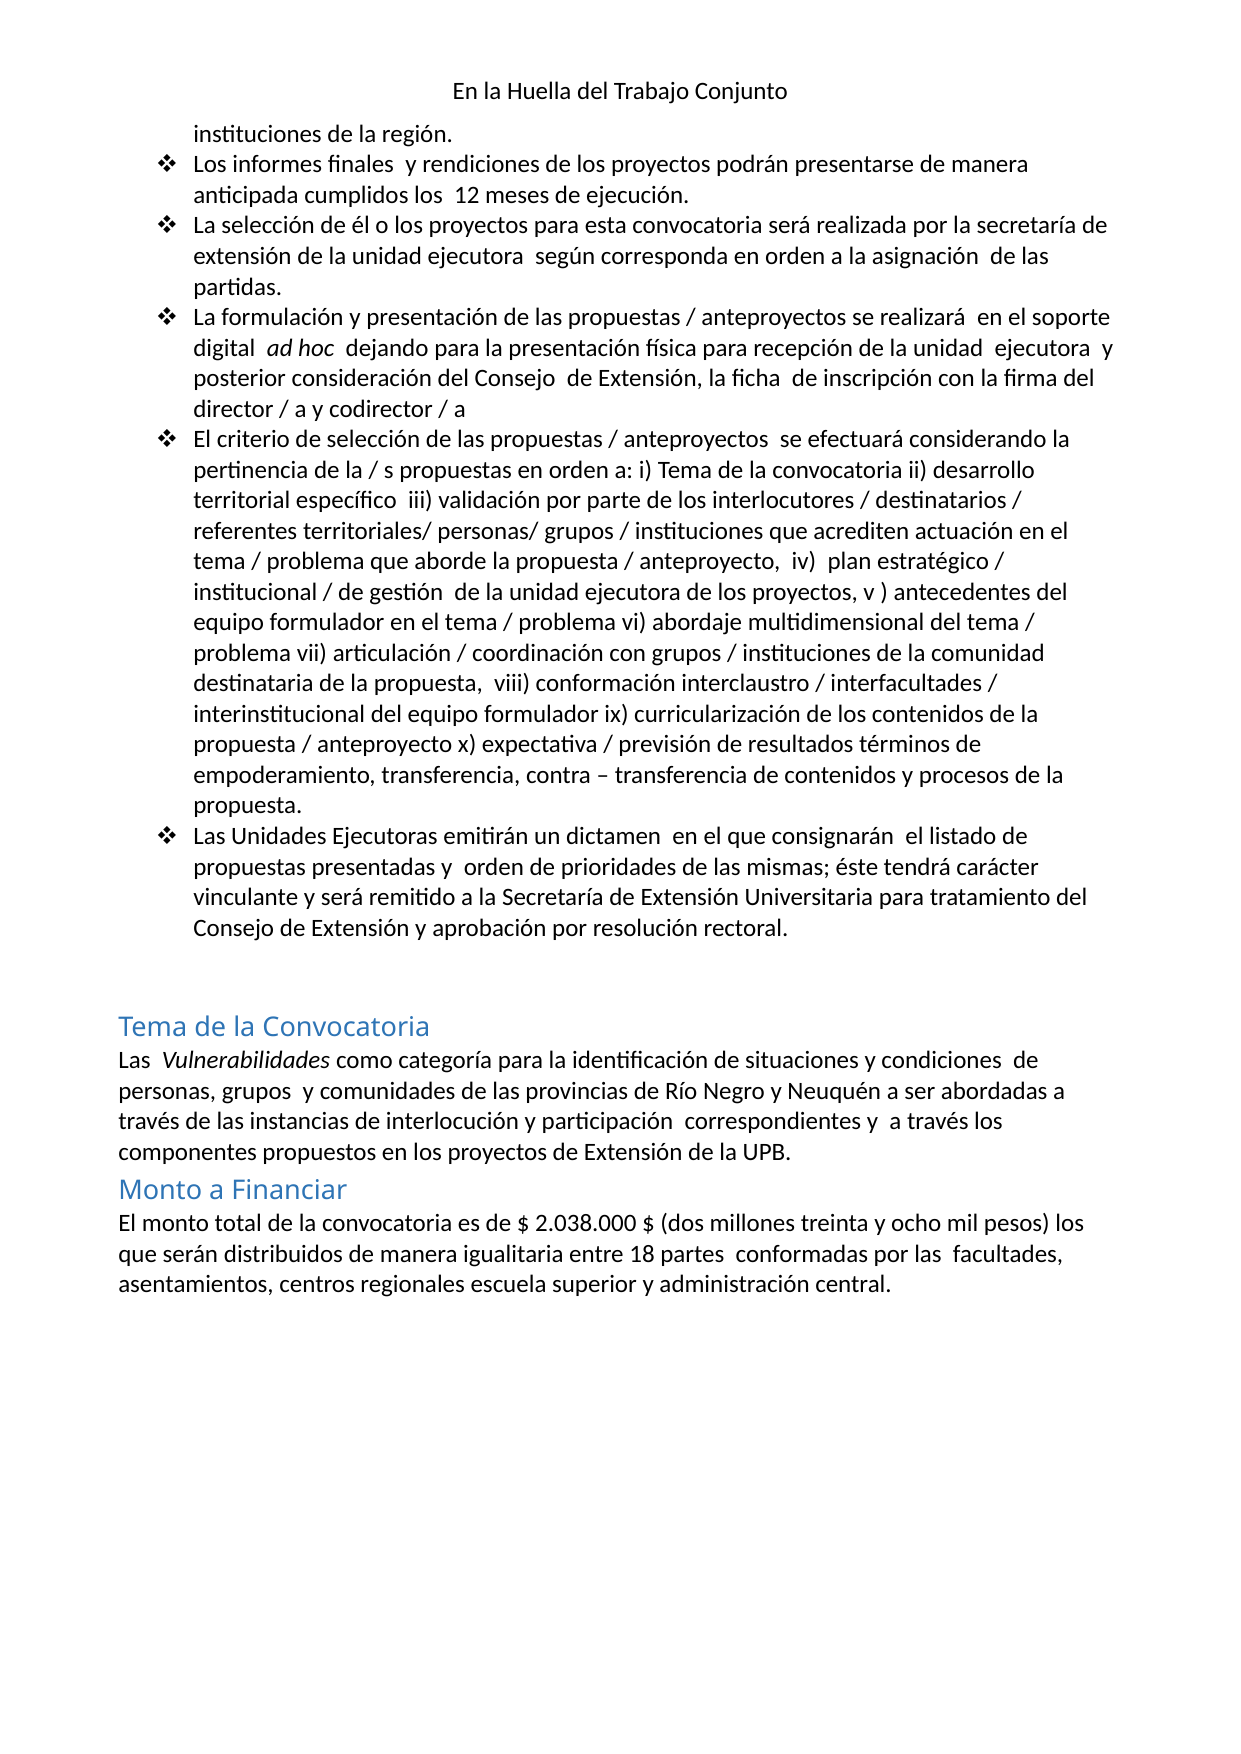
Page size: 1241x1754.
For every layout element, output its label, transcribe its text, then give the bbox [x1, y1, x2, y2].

subtitle Tema de la Convocatoria [118, 1007, 1122, 1044]
subtitle Monto a Financiar [118, 1171, 1122, 1207]
list instituciones de la región. [156, 118, 1122, 149]
list El criterio de selección de las propuestas / anteproyectos se efectuará considerando la pertinencia de la / s propuestas en orden a: i) Tema de la convocatoria ii) desarrollo territorial específico iii) validación por parte de los interlocutores / destinatarios / referentes territoriales/ personas/ grupos / instituciones que acrediten actuación en el tema / problema que aborde la propuesta / anteproyecto, iv) plan estratégico / institucional / de gestión de la unidad ejecutora de los proyectos, v ) antecedentes del equipo formulador en el tema / problema vi) abordaje multidimensional del tema / problema vii) articulación / coordinación con grupos / instituciones de la comunidad destinataria de la propuesta, viii) conformación interclaustro / interfacultades / interinstitucional del equipo formulador ix) curricularización de los contenidos de la propuesta / anteproyecto x) expectativa / previsión de resultados términos de empoderamiento, transferencia, contra – transferencia de contenidos y procesos de la propuesta. [156, 423, 1122, 820]
text Las Vulnerabilidades como categoría para la identificación de situaciones y condiciones de personas, grupos y comunidades de las provincias de Río Negro y Neuquén a ser abordadas a través de las instancias de interlocución y participación correspondientes y a través los componentes propuestos en los proyectos de Extensión de la UPB. [118, 1044, 1122, 1166]
list La selección de él o los proyectos para esta convocatoria será realizada por la secretaría de extensión de la unidad ejecutora según corresponda en orden a la asignación de las partidas. [156, 210, 1122, 301]
text El monto total de la convocatoria es de $ 2.038.000 $ (dos millones treinta y ocho mil pesos) los que serán distribuidos de manera igualitaria entre 18 partes conformadas por las facultades, asentamientos, centros regionales escuela superior y administración central. [118, 1207, 1122, 1299]
list Las Unidades Ejecutoras emitirán un dictamen en el que consignarán el listado de propuestas presentadas y orden de prioridades de las mismas; éste tendrá carácter vinculante y será remitido a la Secretaría de Extensión Universitaria para tratamiento del Consejo de Extensión y aprobación por resolución rectoral. [156, 820, 1122, 942]
list La formulación y presentación de las propuestas / anteproyectos se realizará en el soporte digital ad hoc dejando para la presentación física para recepción de la unidad ejecutora y posterior consideración del Consejo de Extensión, la ficha de inscripción con la firma del director / a y codirector / a [156, 301, 1122, 423]
list Los informes finales y rendiciones de los proyectos podrán presentarse de manera anticipada cumplidos los 12 meses de ejecución. [156, 149, 1122, 210]
